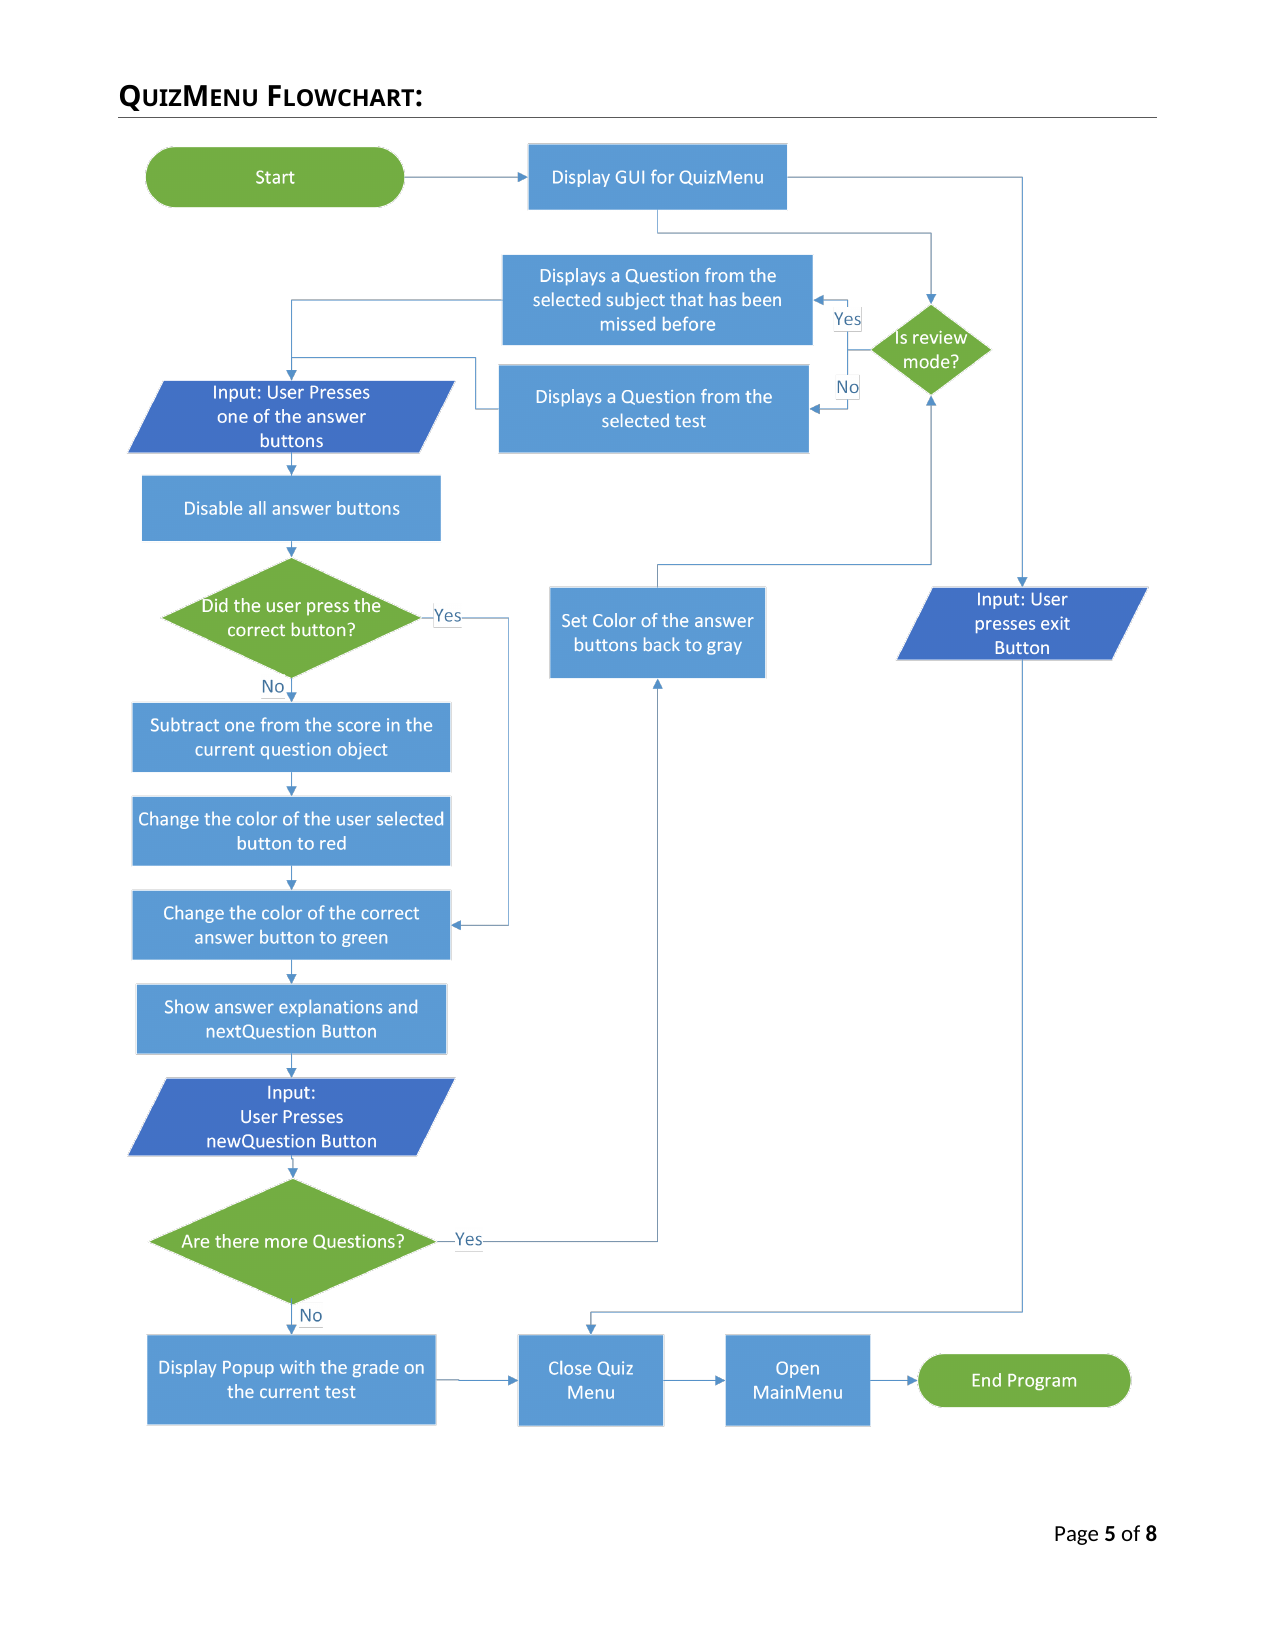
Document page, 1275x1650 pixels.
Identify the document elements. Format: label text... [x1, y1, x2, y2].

subtitle QuizMenu Flowchart: [118, 75, 1157, 117]
